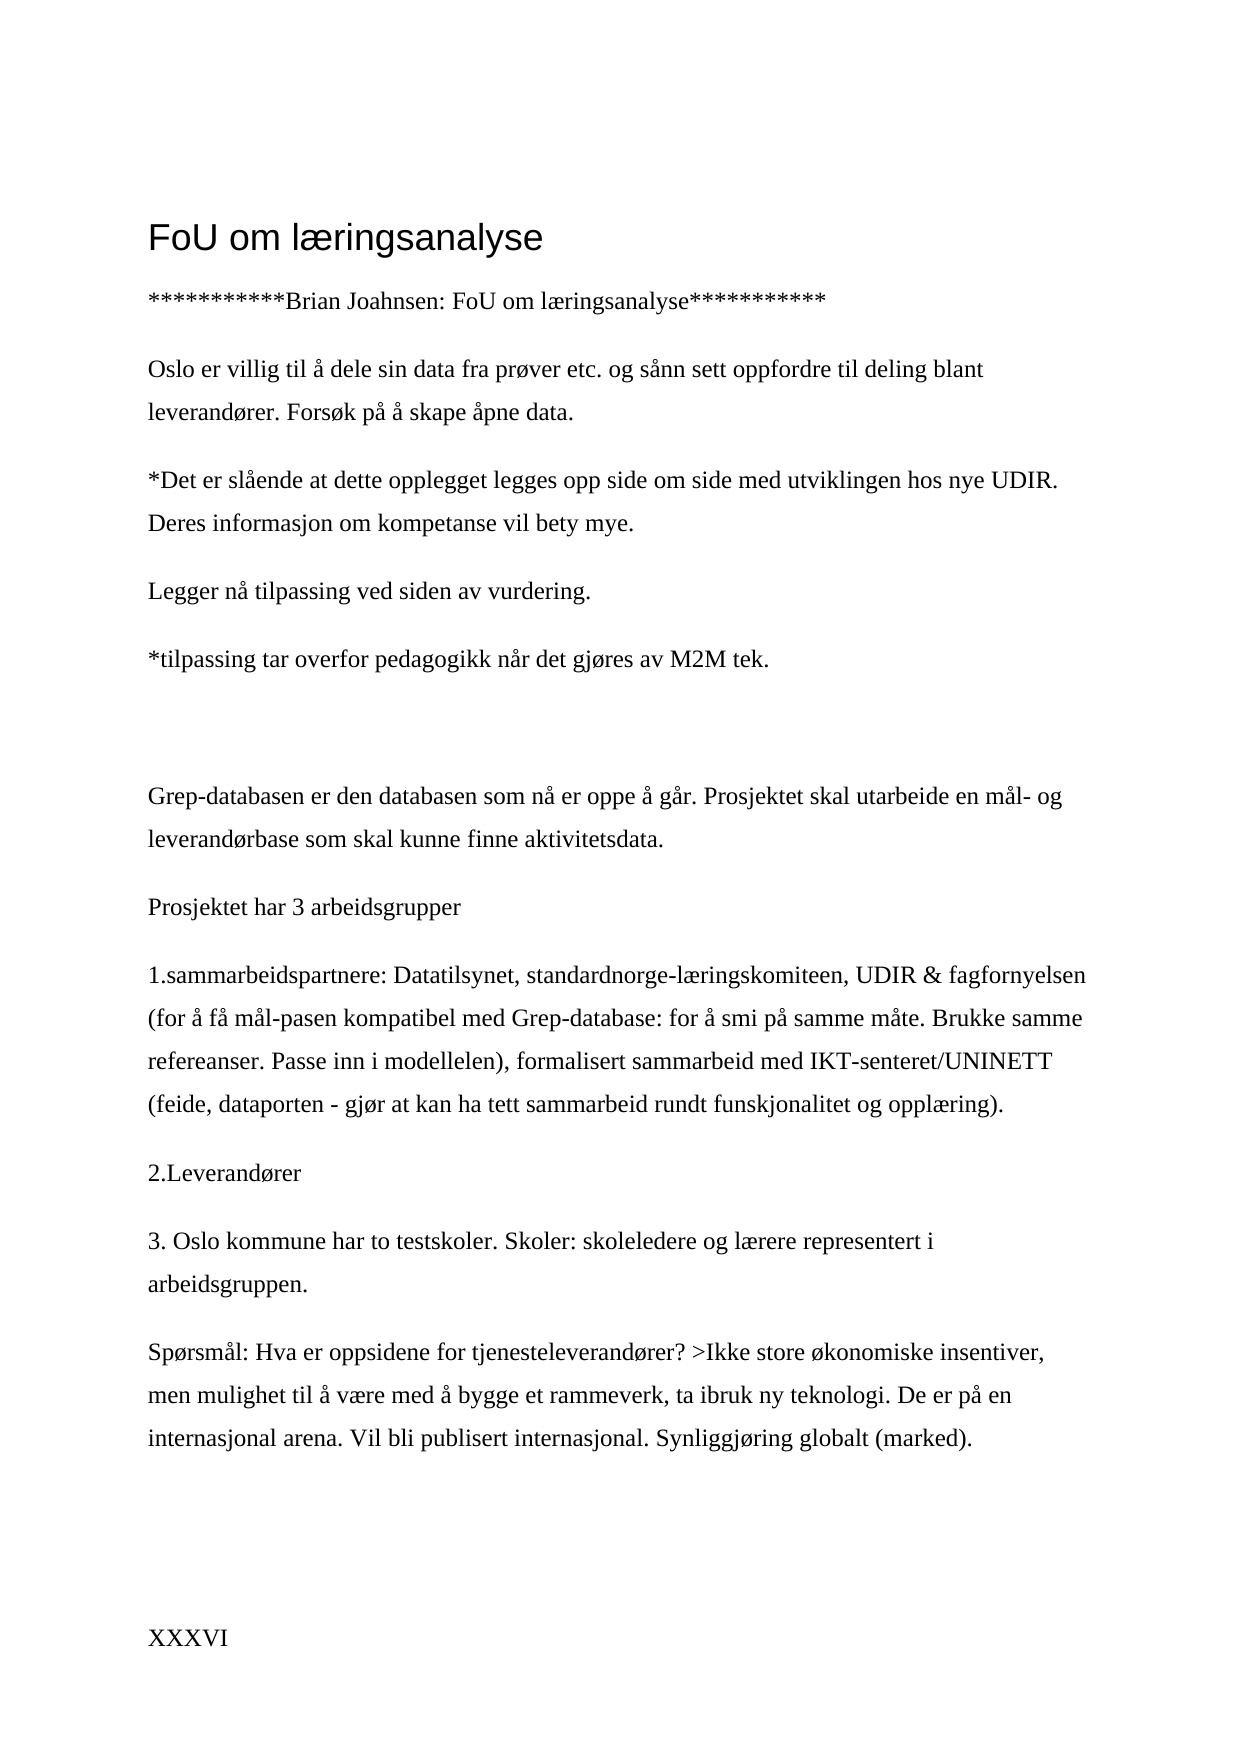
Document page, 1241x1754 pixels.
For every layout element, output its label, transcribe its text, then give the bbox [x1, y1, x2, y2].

text ***********Brian Joahnsen: FoU om læringsanalyse*********** [148, 286, 1092, 314]
subtitle FoU om læringsanalyse [148, 215, 1092, 258]
text 1.sammarbeidspartnere: Datatilsynet, standardnorge-læringskomiteen, UDIR & fagfornyelsen (for å få mål-pasen kompatibel med Grep-database: for å smi på samme måte. Brukke samme refereanser. Passe inn i modellelen), formalisert sammarbeid med IKT-senteret/UNINETT (feide, dataporten - gjør at kan ha tett sammarbeid rundt funskjonalitet og opplæring). [148, 960, 1092, 1118]
text Spørsmål: Hva er oppsidene for tjenesteleverandører? >Ikke store økonomiske insentiver, men mulighet til å være med å bygge et rammeverk, ta ibruk ny teknologi. De er på en internasjonal arena. Vil bli publisert internasjonal. Synliggjøring globalt (marked). [148, 1337, 1092, 1452]
text Oslo er villig til å dele sin data fra prøver etc. og sånn sett oppfordre til deling blant leverandører. Forsøk på å skape åpne data. [148, 354, 1092, 426]
text 2.Leverandører [148, 1158, 1092, 1186]
text Prosjektet har 3 arbeidsgrupper [148, 892, 1092, 921]
text Legger nå tilpassing ved siden av vurdering. [148, 576, 1092, 605]
text 3. Oslo kommune har to testskoler. Skoler: skoleledere og lærere representert i arbeidsgruppen. [148, 1226, 1092, 1298]
text *tilpassing tar overfor pedagogikk når det gjøres av M2M tek. [148, 644, 1092, 673]
text Grep-databasen er den databasen som nå er oppe å går. Prosjektet skal utarbeide en mål- og leverandørbase som skal kunne finne aktivitetsdata. [148, 781, 1092, 853]
text *Det er slående at dette opplegget legges opp side om side med utviklingen hos nye UDIR. Deres informasjon om kompetanse vil bety mye. [148, 465, 1092, 537]
